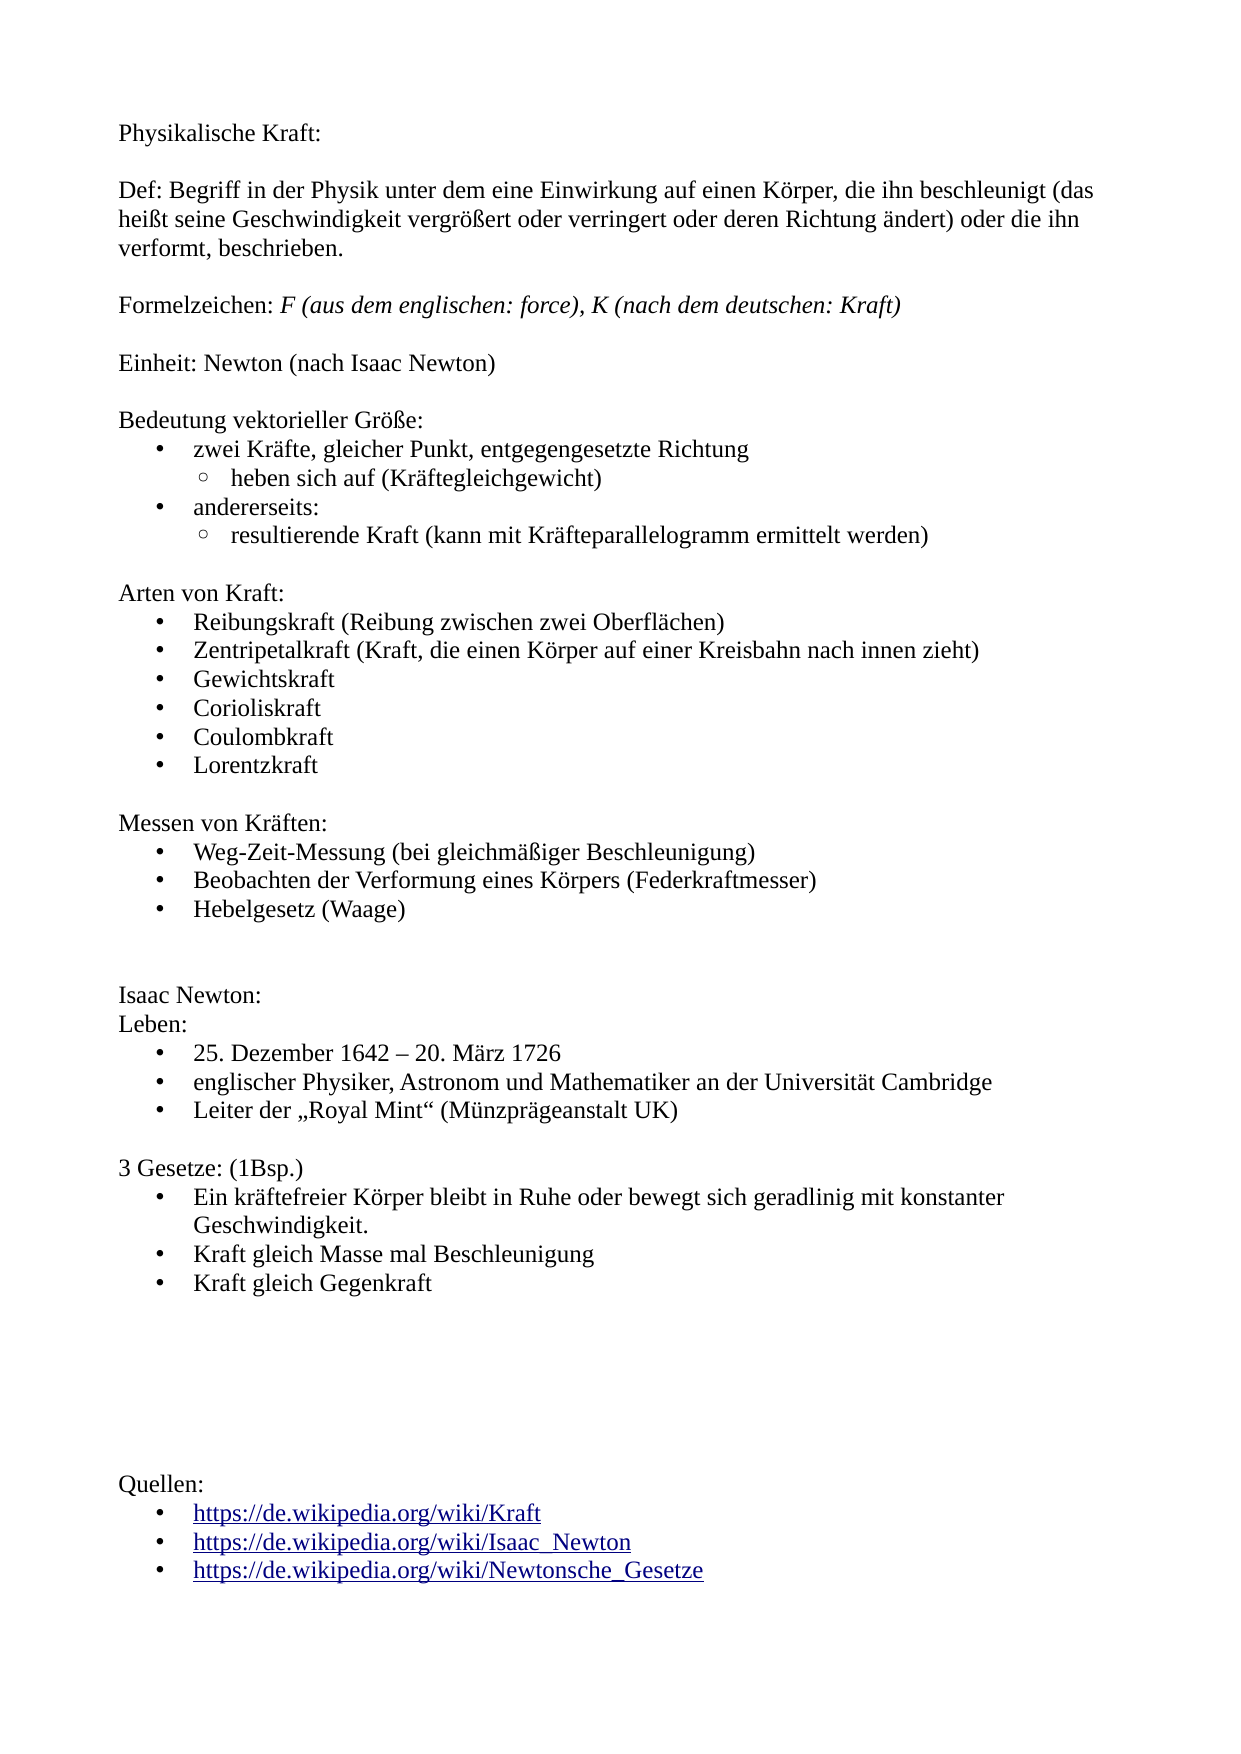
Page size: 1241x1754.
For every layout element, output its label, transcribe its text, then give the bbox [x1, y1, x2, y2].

list Coulombkraft [156, 722, 1122, 751]
list https://de.wikipedia.org/wiki/Isaac_Newton [156, 1527, 1122, 1556]
list Corioliskraft [156, 693, 1122, 722]
text Bedeutung vektorieller Größe: [118, 406, 1122, 434]
text Isaac Newton: [118, 981, 1122, 1009]
text Messen von Kräften: [118, 808, 1122, 837]
list Weg-Zeit-Messung (bei gleichmäßiger Beschleunigung) [156, 837, 1122, 866]
list Ein kräftefreier Körper bleibt in Ruhe oder bewegt sich geradlinig mit konstanter Geschwindigkeit. [156, 1182, 1122, 1239]
list englischer Physiker, Astronom und Mathematiker an der Universität Cambridge [156, 1067, 1122, 1096]
list zwei Kräfte, gleicher Punkt, entgegengesetzte Richtung [156, 434, 1122, 463]
list 25. Dezember 1642 – 20. März 1726 [156, 1038, 1122, 1067]
list heben sich auf (Kräftegleichgewicht) [193, 463, 1122, 492]
text Def: Begriff in der Physik unter dem eine Einwirkung auf einen Körper, die ihn beschleunigt (das heißt seine Geschwindigkeit vergrößert oder verringert oder deren Richtung ändert) oder die ihn verformt, beschrieben. [118, 176, 1122, 262]
list Lorentzkraft [156, 751, 1122, 779]
list Gewichtskraft [156, 664, 1122, 693]
list Reibungskraft (Reibung zwischen zwei Oberflächen) [156, 607, 1122, 636]
list https://de.wikipedia.org/wiki/Kraft [156, 1498, 1122, 1527]
list resultierende Kraft (kann mit Kräfteparallelogramm ermittelt werden) [193, 521, 1122, 549]
list https://de.wikipedia.org/wiki/Newtonsche_Gesetze [156, 1556, 1122, 1584]
list Zentripetalkraft (Kraft, die einen Körper auf einer Kreisbahn nach innen zieht) [156, 636, 1122, 664]
list Hebelgesetz (Waage) [156, 894, 1122, 923]
text Arten von Kraft: [118, 578, 1122, 607]
list Kraft gleich Masse mal Beschleunigung [156, 1239, 1122, 1268]
text Leben: [118, 1009, 1122, 1038]
list Kraft gleich Gegenkraft [156, 1268, 1122, 1297]
list Leiter der „Royal Mint“ (Münzprägeanstalt UK) [156, 1096, 1122, 1124]
text Quellen: [118, 1469, 1122, 1498]
text Physikalische Kraft: [118, 118, 1122, 147]
list Beobachten der Verformung eines Körpers (Federkraftmesser) [156, 866, 1122, 894]
text Formelzeichen: F (aus dem englischen: force), K (nach dem deutschen: Kraft) [118, 291, 1122, 319]
text 3 Gesetze: (1Bsp.) [118, 1153, 1122, 1182]
text Einheit: Newton (nach Isaac Newton) [118, 348, 1122, 377]
list andererseits: [156, 492, 1122, 521]
